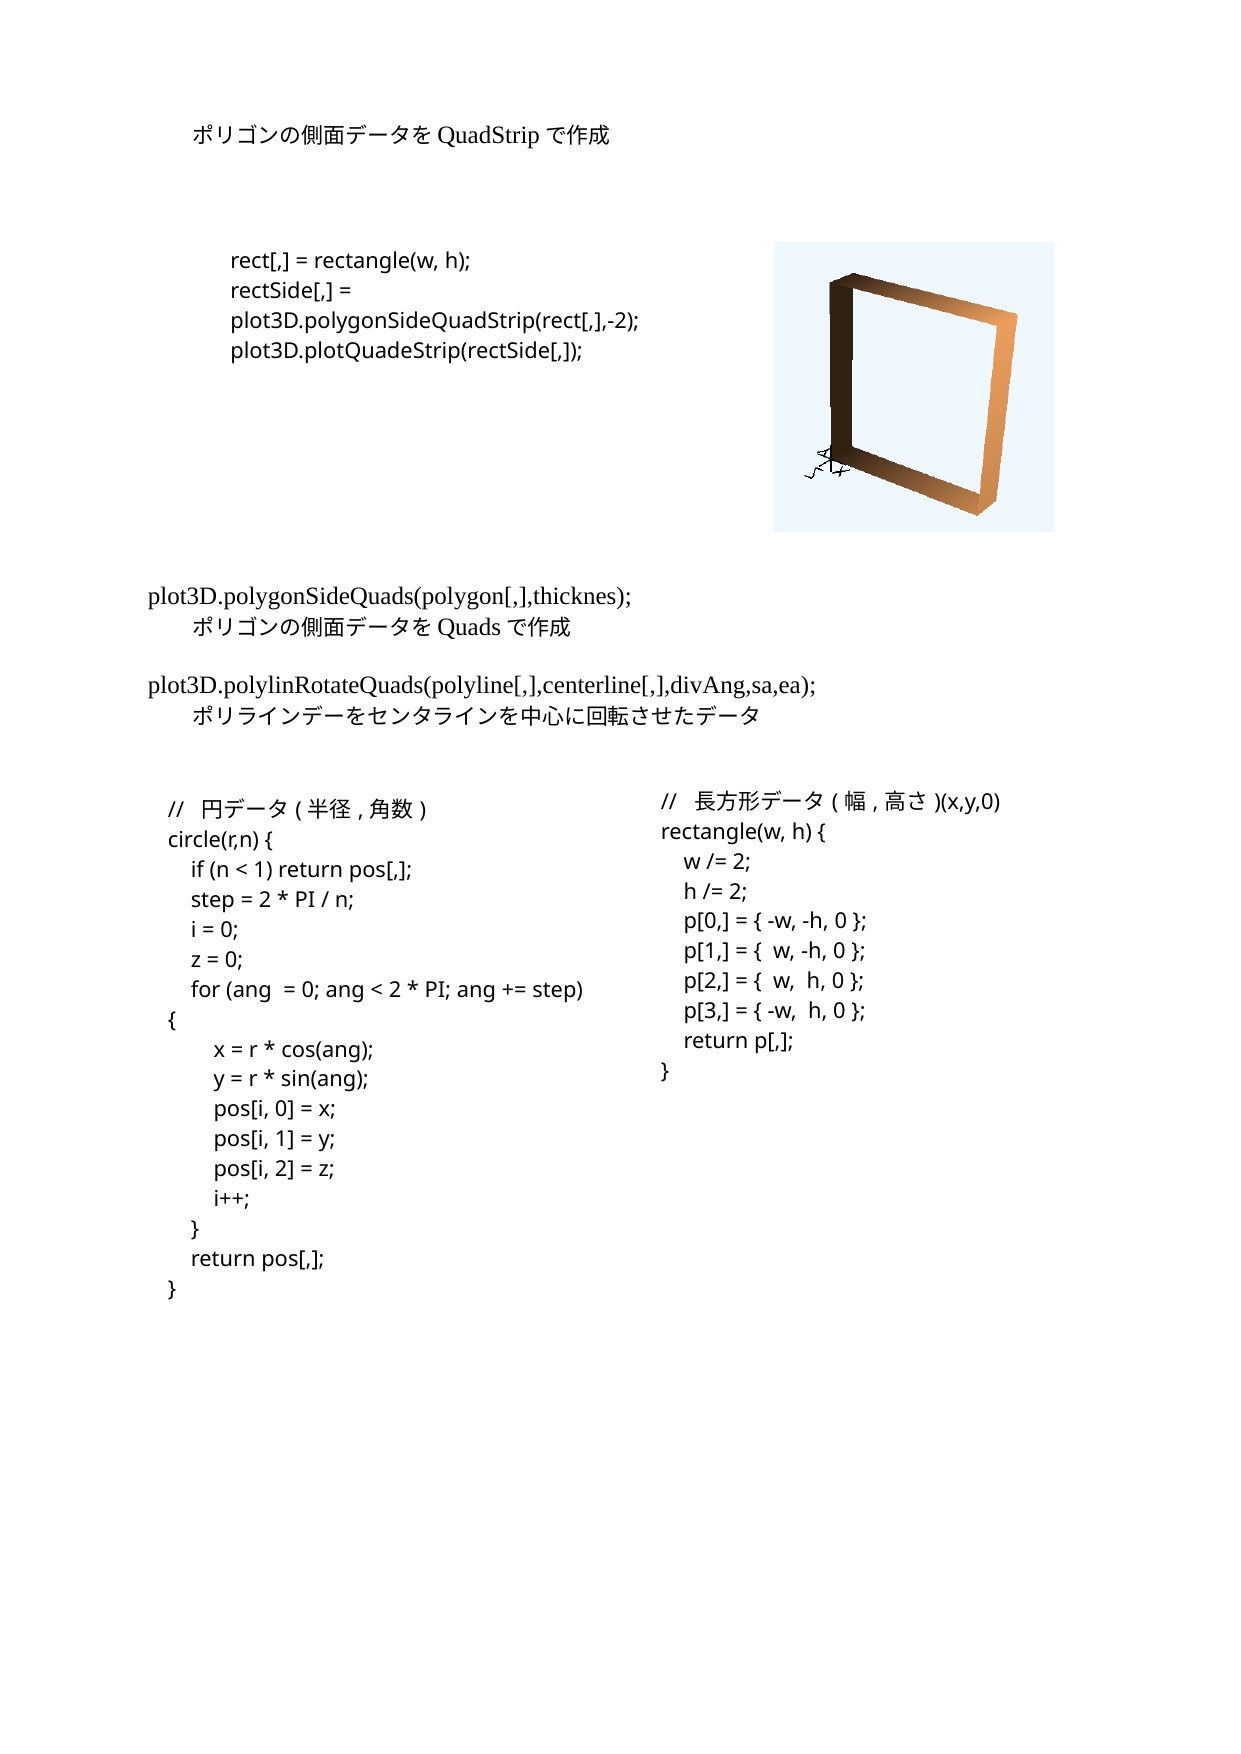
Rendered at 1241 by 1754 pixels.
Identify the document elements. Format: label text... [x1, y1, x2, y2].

text plot3D.polygonSideQuads(polygon[,],thicknes); [148, 581, 1122, 610]
text ポリラインデーをセンタラインを中心に回転させたデータ [148, 699, 1122, 731]
picture [774, 242, 1055, 532]
text ポリゴンの側面データをQuadStripで作成 [148, 118, 1122, 150]
text plot3D.polylinRotateQuads(polyline[,],centerline[,],divAng,sa,ea); [148, 670, 1122, 699]
text ポリゴンの側面データをQuadsで作成 [148, 610, 1122, 641]
